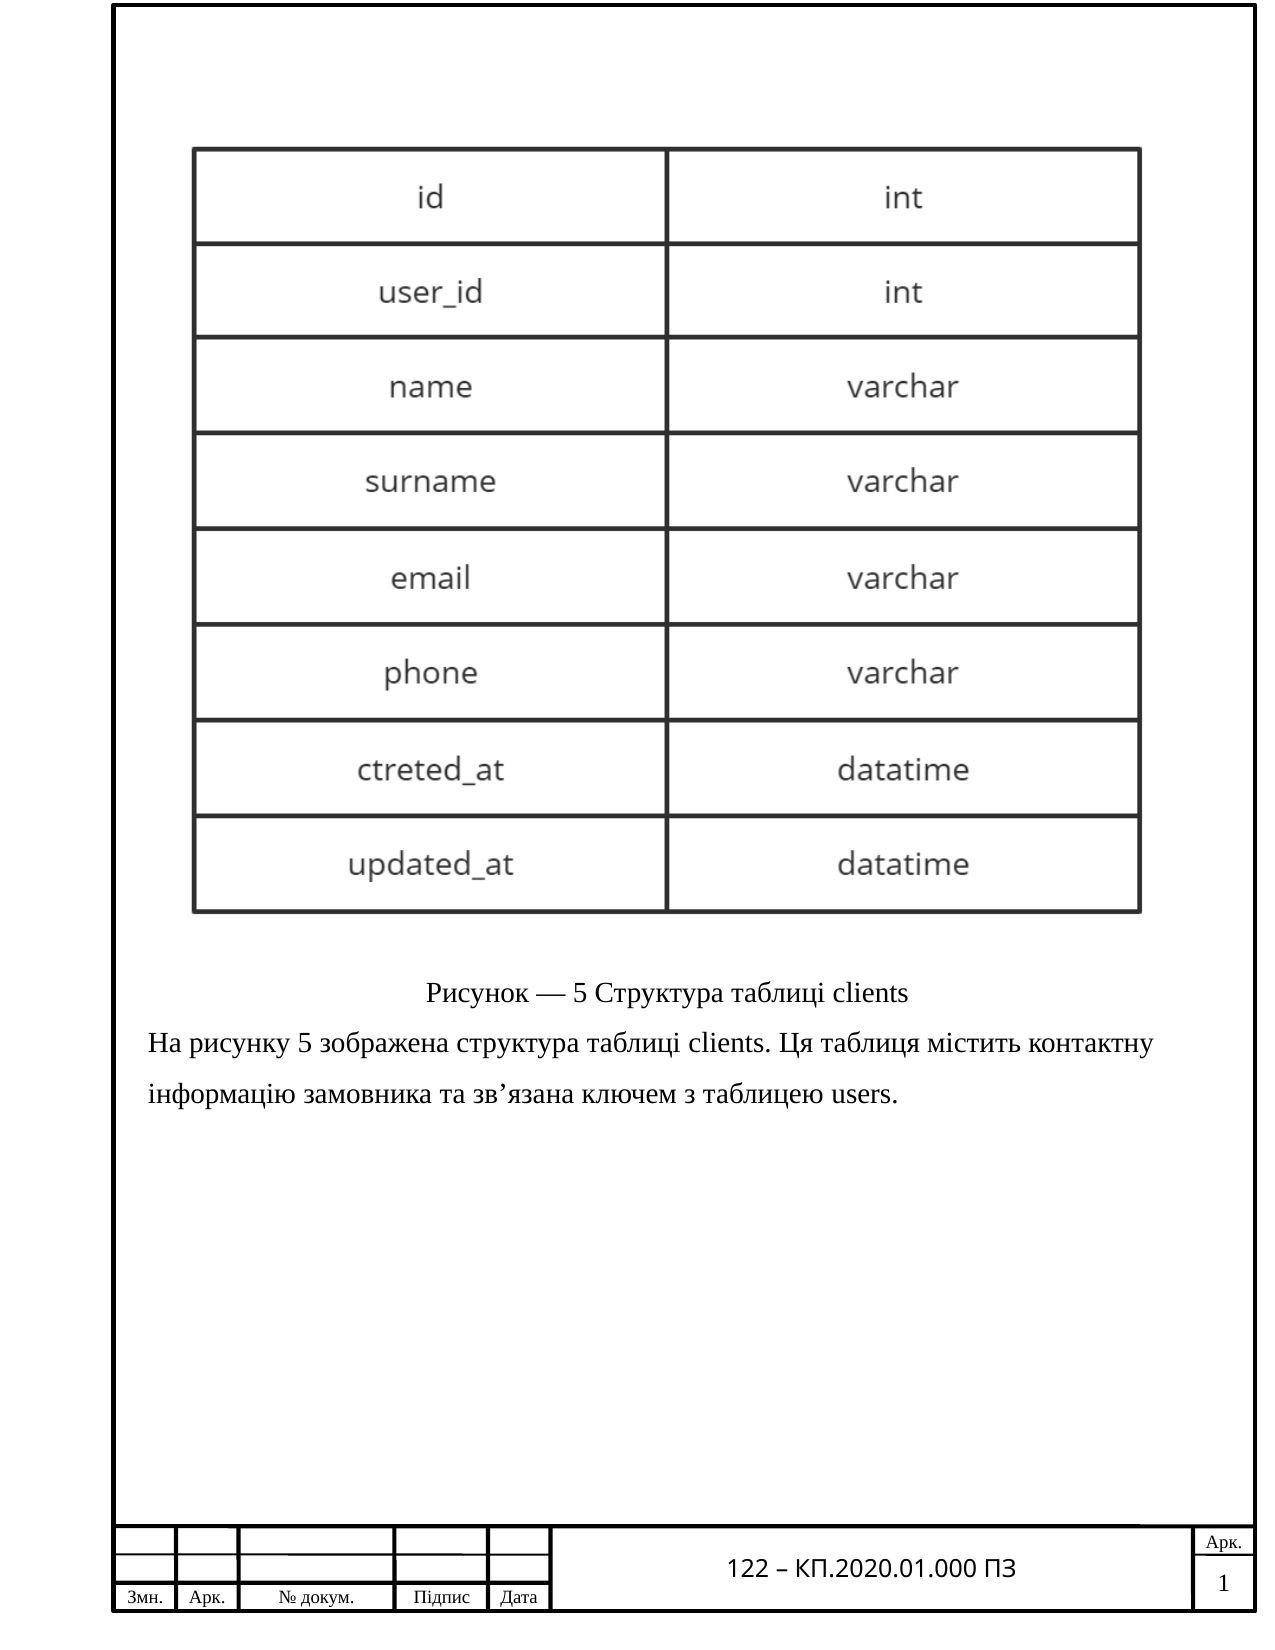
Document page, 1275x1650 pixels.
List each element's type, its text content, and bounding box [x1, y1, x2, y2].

text Рисунок — 5 Структура таблиці clients [148, 975, 1186, 1009]
picture [147, 102, 1187, 959]
text На рисунку 5 зображена структура таблиці clients. Ця таблиця містить контактну інформацію замовника та зв’язана ключем з таблицею users. [148, 1026, 1186, 1109]
